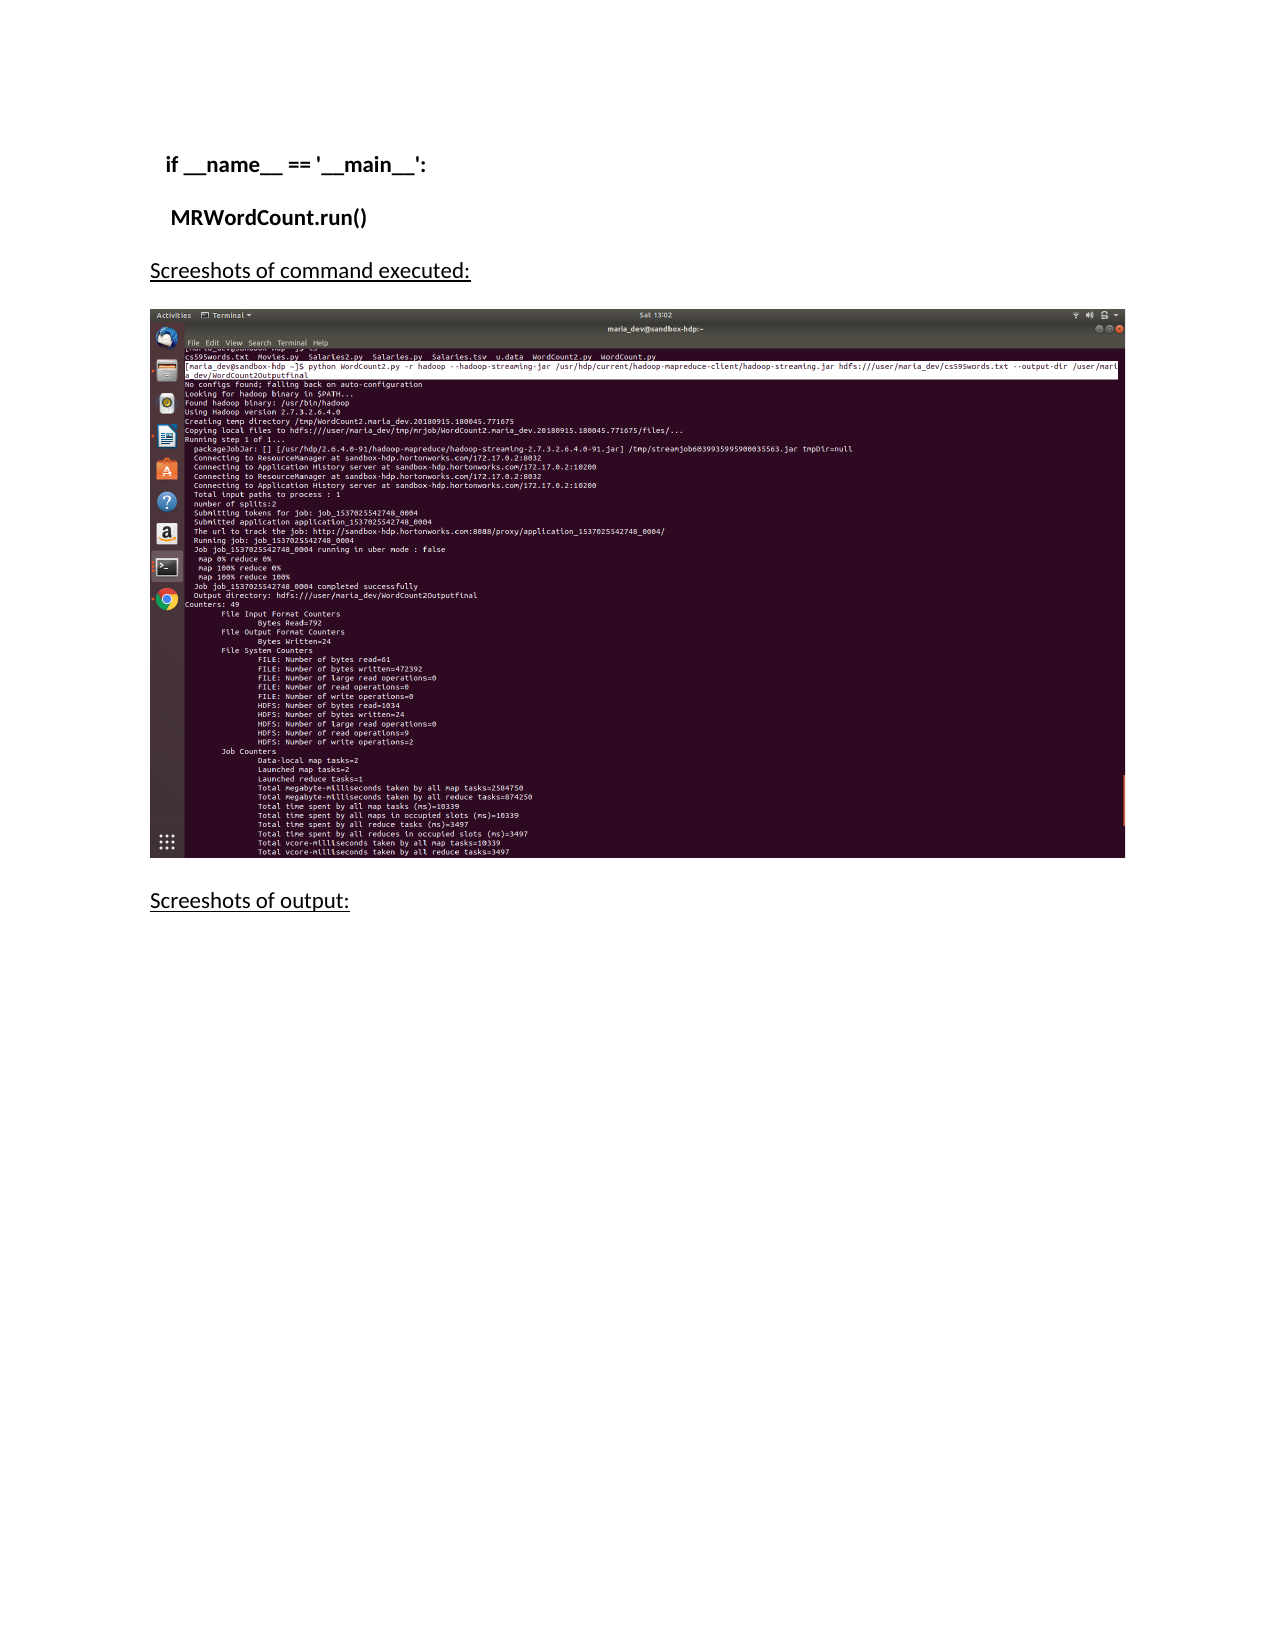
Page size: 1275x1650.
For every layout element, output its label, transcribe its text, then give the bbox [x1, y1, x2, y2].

text MRWordCount.run() [150, 203, 1125, 231]
text if __name__ == '__main__': [150, 150, 1125, 178]
text Screeshots of command executed: [150, 256, 1125, 284]
picture [150, 309, 1125, 858]
text Screeshots of output: [150, 858, 1125, 915]
